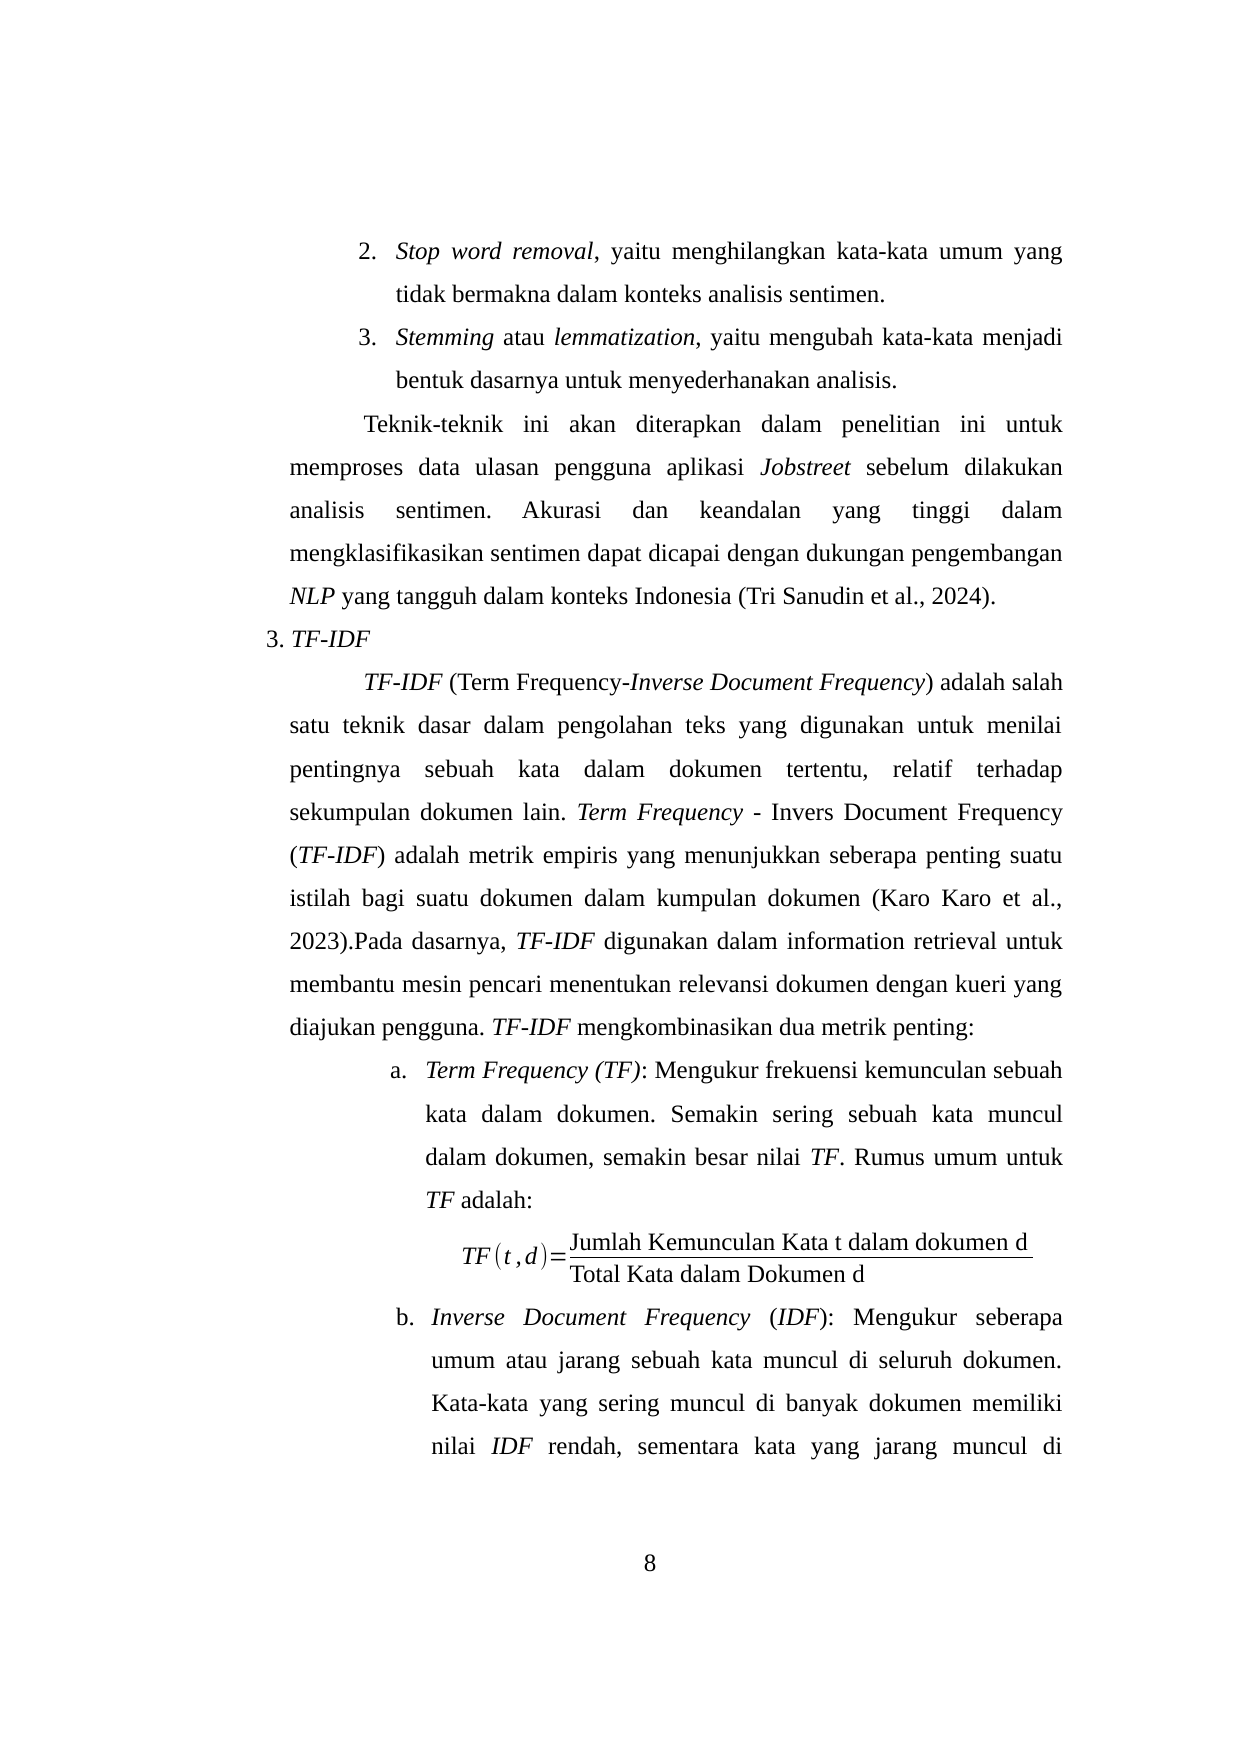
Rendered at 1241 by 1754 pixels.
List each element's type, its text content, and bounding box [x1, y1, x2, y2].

text TF-IDF (Term Frequency-Inverse Document Frequency) adalah salah satu teknik dasar dalam pengolahan teks yang digunakan untuk menilai pentingnya sebuah kata dalam dokumen tertentu, relatif terhadap sekumpulan dokumen lain. Term Frequency - Invers Document Frequency (TF-IDF) adalah metrik empiris yang menunjukkan seberapa penting suatu istilah bagi suatu dokumen dalam kumpulan dokumen (Karo Karo et al., 2023)⁠.Pada dasarnya, TF-IDF digunakan dalam information retrieval untuk membantu mesin pencari menentukan relevansi dokumen dengan kueri yang diajukan pengguna. TF-IDF mengkombinasikan dua metrik penting: [289, 667, 1063, 1041]
list Stop word removal, yaitu menghilangkan kata-kata umum yang tidak bermakna dalam konteks analisis sentimen. [358, 236, 1063, 308]
text Teknik-teknik ini akan diterapkan dalam penelitian ini untuk memproses data ulasan pengguna aplikasi Jobstreet sebelum dilakukan analisis sentimen. Akurasi dan keandalan yang tinggi dalam mengklasifikasikan sentimen dapat dicapai dengan dukungan pengembangan NLP yang tangguh dalam konteks Indonesia (Tri Sanudin et al., 2024). [289, 409, 1063, 610]
list Inverse Document Frequency (IDF): Mengukur seberapa umum atau jarang sebuah kata muncul di seluruh dokumen. Kata-kata yang sering muncul di banyak dokumen memiliki nilai IDF rendah, sementara kata yang jarang muncul di [396, 1302, 1063, 1460]
text 3. TF-IDF [266, 624, 1063, 653]
list Term Frequency (TF): Mengukur frekuensi kemunculan sebuah kata dalam dokumen. Semakin sering sebuah kata muncul dalam dokumen, semakin besar nilai TF. Rumus umum untuk TF adalah: [390, 1056, 1063, 1214]
list Stemming atau lemmatization, yaitu mengubah kata-kata menjadi bentuk dasarnya untuk menyederhanakan analisis. [358, 322, 1063, 394]
